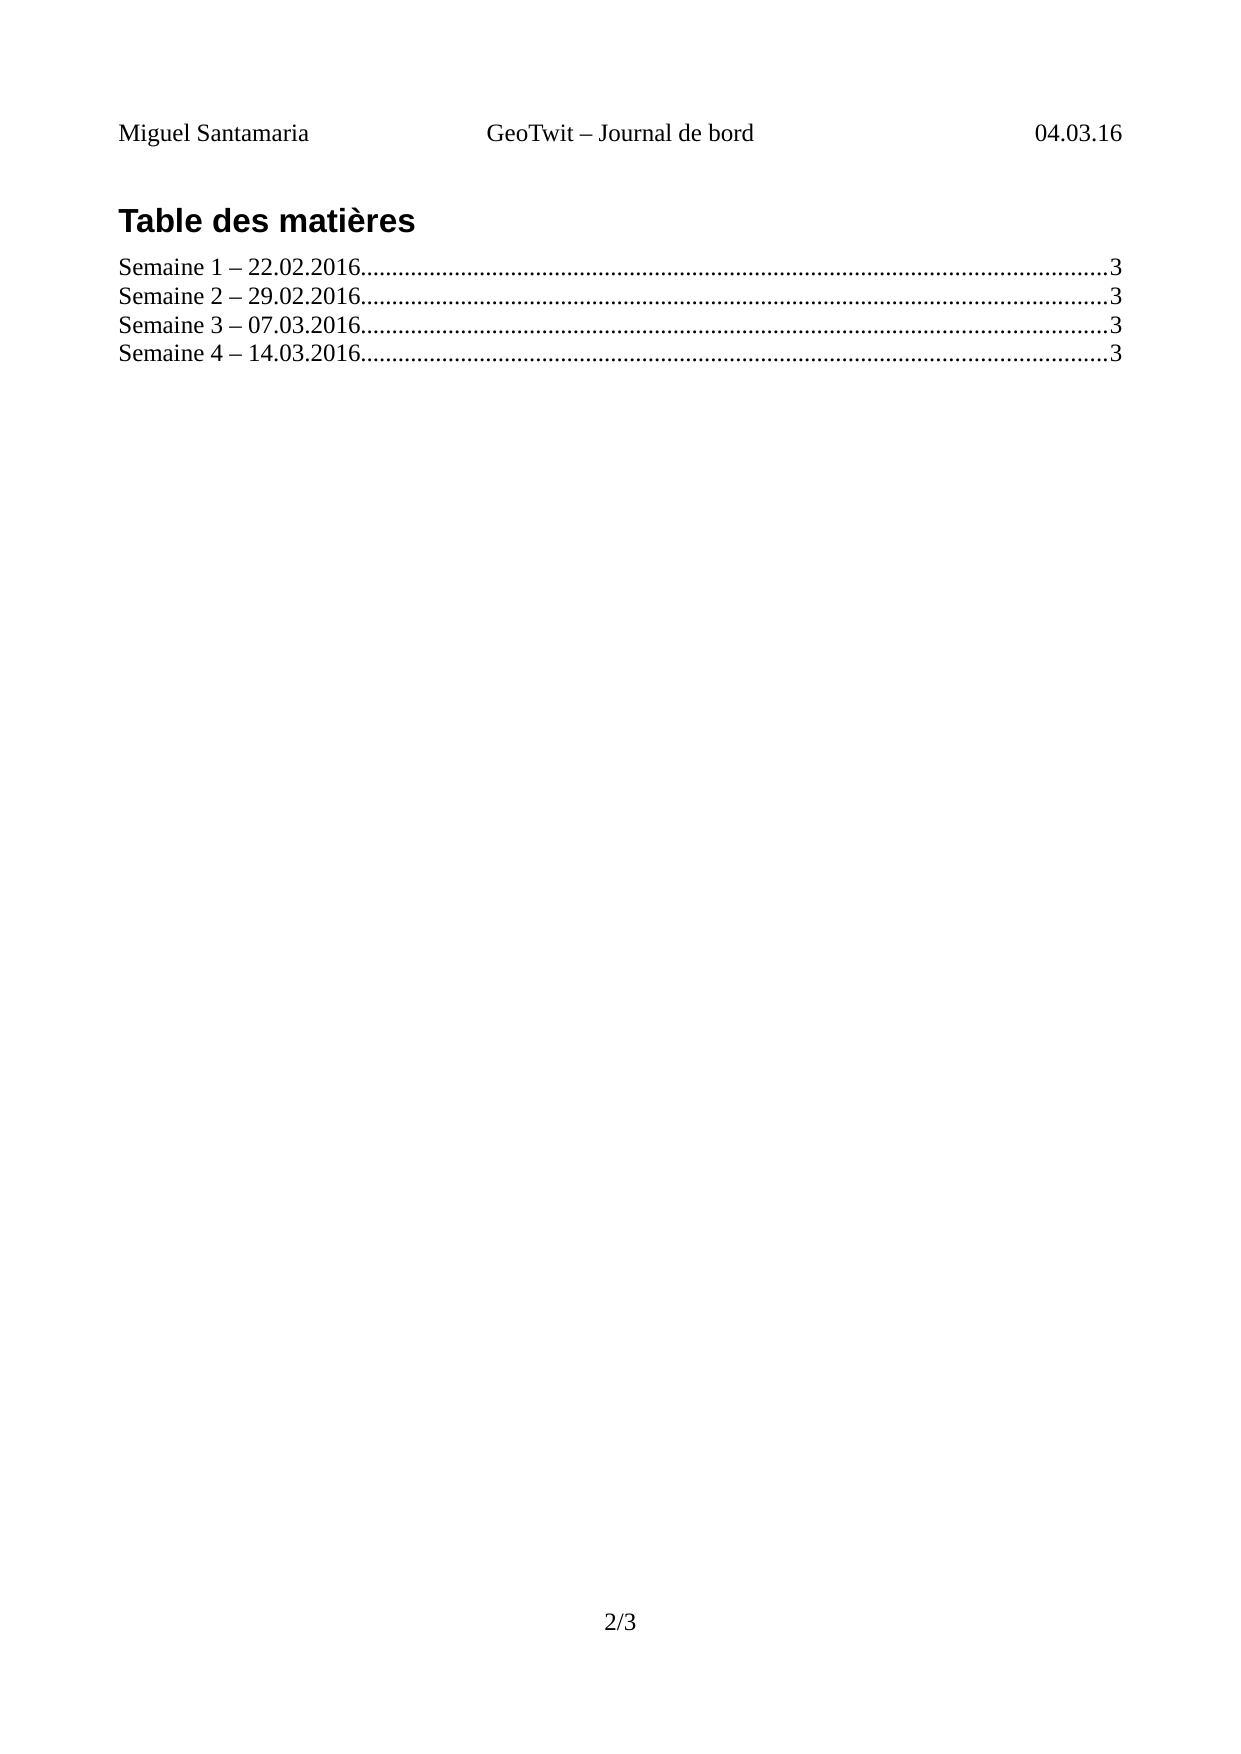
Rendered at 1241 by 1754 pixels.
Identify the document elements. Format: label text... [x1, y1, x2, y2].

text Semaine 3 – 07.03.2016 3 [118, 310, 1122, 338]
text Semaine 4 – 14.03.2016 3 [118, 338, 1122, 367]
subtitle Table des matières [118, 201, 1122, 240]
text Semaine 1 – 22.02.2016 3 [118, 252, 1122, 281]
text Semaine 2 – 29.02.2016 3 [118, 281, 1122, 310]
